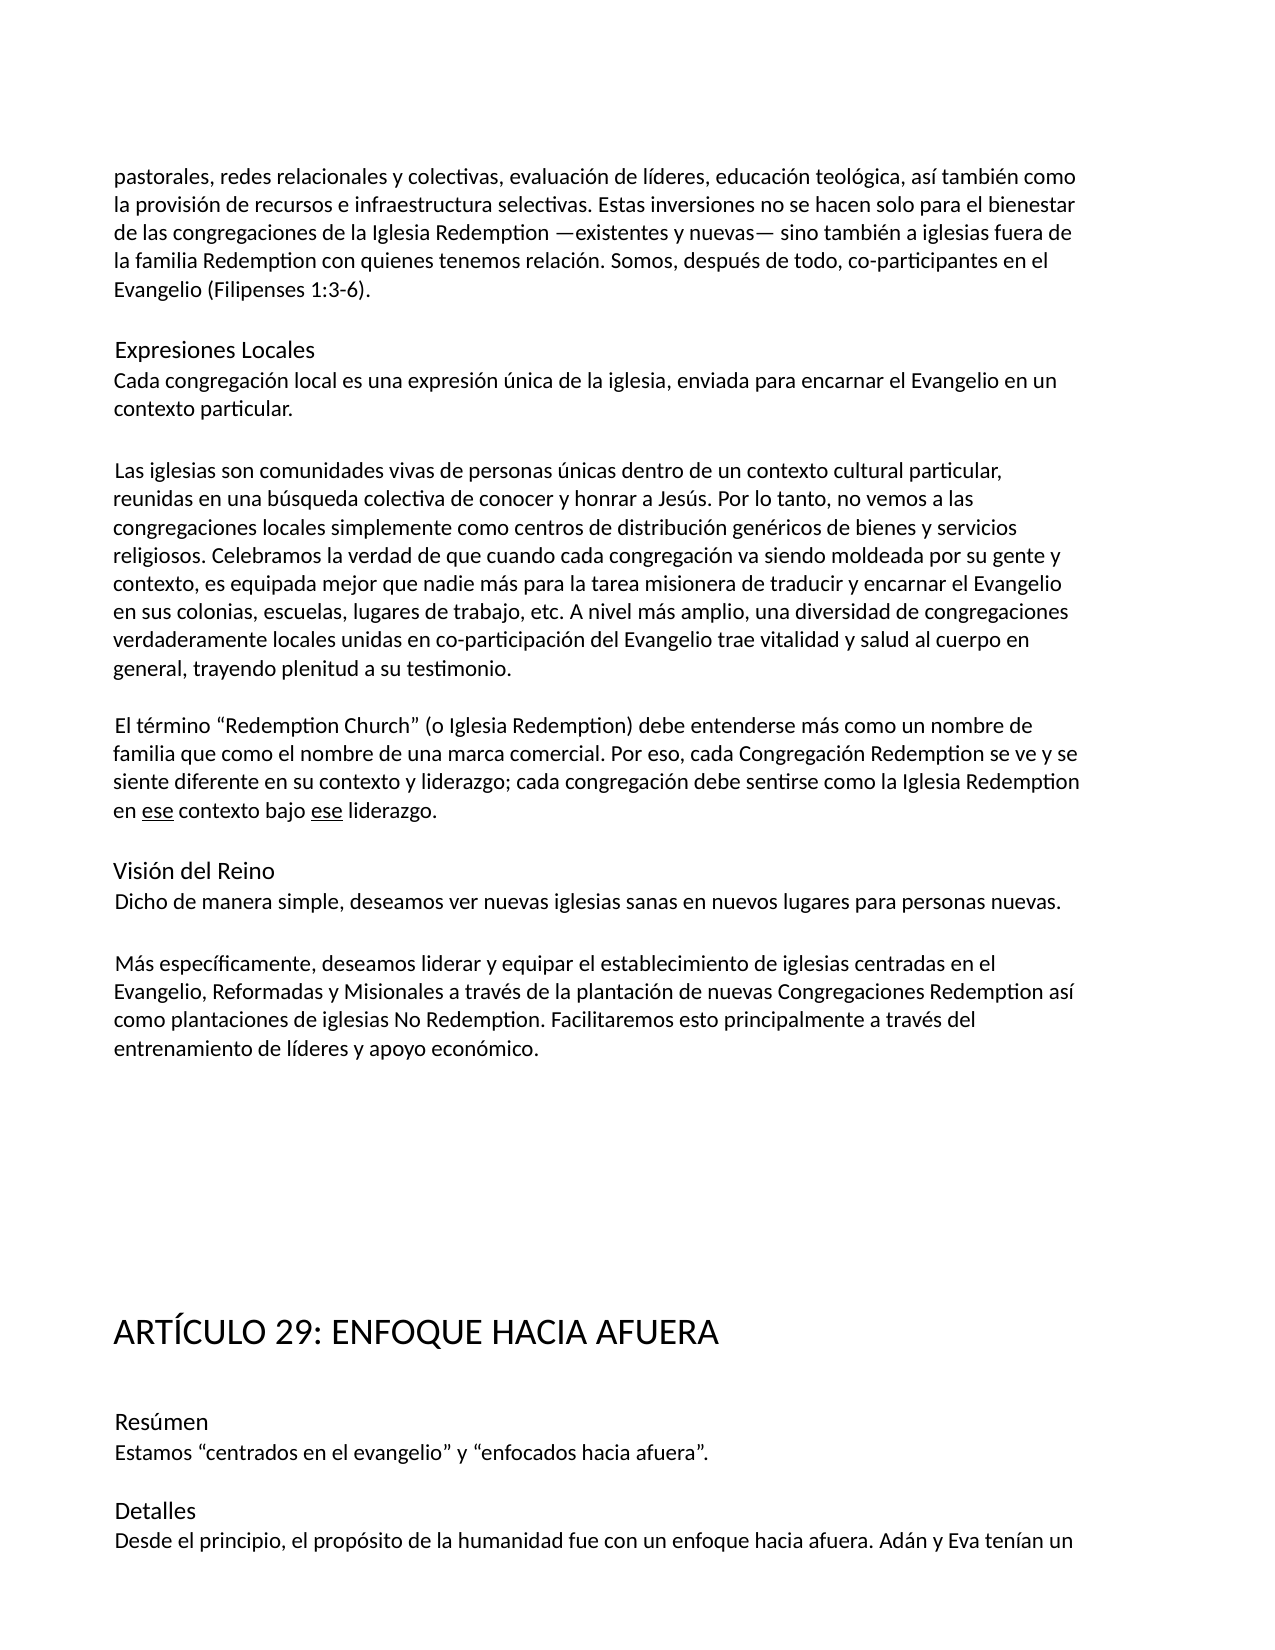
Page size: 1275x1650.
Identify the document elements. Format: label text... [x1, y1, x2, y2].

text Más específicamente, deseamos liderar y equipar el establecimiento de iglesias centradas en el Evangelio, Reformadas y Misionales a través de la plantación de nuevas Congregaciones Redemption así como plantaciones de iglesias No Redemption. Facilitaremos esto principalmente a través del entrenamiento de líderes y apoyo económico. [113, 949, 1085, 1062]
text Detalles [114, 1495, 1163, 1526]
text Visión del Reino [113, 855, 1163, 886]
text Resúmen [114, 1406, 1163, 1437]
text Estamos “centrados en el evangelio” y “enfocados hacia afuera”. [114, 1438, 1163, 1466]
text Expresiones Locales [114, 334, 1163, 364]
text Dicho de manera simple, deseamos ver nuevas iglesias sanas en nuevos lugares para personas nuevas. [114, 887, 1163, 915]
text ARTÍCULO 29: ENFOQUE HACIA AFUERA [113, 1308, 1163, 1354]
text Cada congregación local es una expresión única de la iglesia, enviada para encarnar el Evangelio en un contexto particular. [113, 366, 1066, 422]
text pastorales, redes relacionales y colectivas, evaluación de líderes, educación teológica, así también como la provisión de recursos e infraestructura selectivas. Estas inversiones no se hacen solo para el bienestar de las congregaciones de la Iglesia Redemption —existentes y nuevas— sino también a iglesias fuera de la familia Redemption con quienes tenemos relación. Somos, después de todo, co-participantes en el Evangelio (Filipenses 1:3-6). [114, 162, 1086, 303]
text Las iglesias son comunidades vivas de personas únicas dentro de un contexto cultural particular, reunidas en una búsqueda colectiva de conocer y honrar a Jesús. Por lo tanto, no vemos a las congregaciones locales simplemente como centros de distribución genéricos de bienes y servicios religiosos. Celebramos la verdad de que cuando cada congregación va siendo moldeada por su gente y contexto, es equipada mejor que nadie más para la tarea misionera de traducir y encarnar el Evangelio en sus colonias, escuelas, lugares de trabajo, etc. A nivel más amplio, una diversidad de congregaciones verdaderamente locales unidas en co-participación del Evangelio trae vitalidad y salud al cuerpo en general, trayendo plenitud a su testimonio. [113, 456, 1078, 682]
text Desde el principio, el propósito de la humanidad fue con un enfoque hacia afuera. Adán y Eva tenían un [114, 1527, 1084, 1555]
text El término “Redemption Church” (o Iglesia Redemption) debe entenderse más como un nombre de familia que como el nombre de una marca comercial. Por eso, cada Congregación Redemption se ve y se siente diferente en su contexto y liderazgo; cada congregación debe sentirse como la Iglesia Redemption en ese contexto bajo ese liderazgo. [113, 711, 1092, 824]
